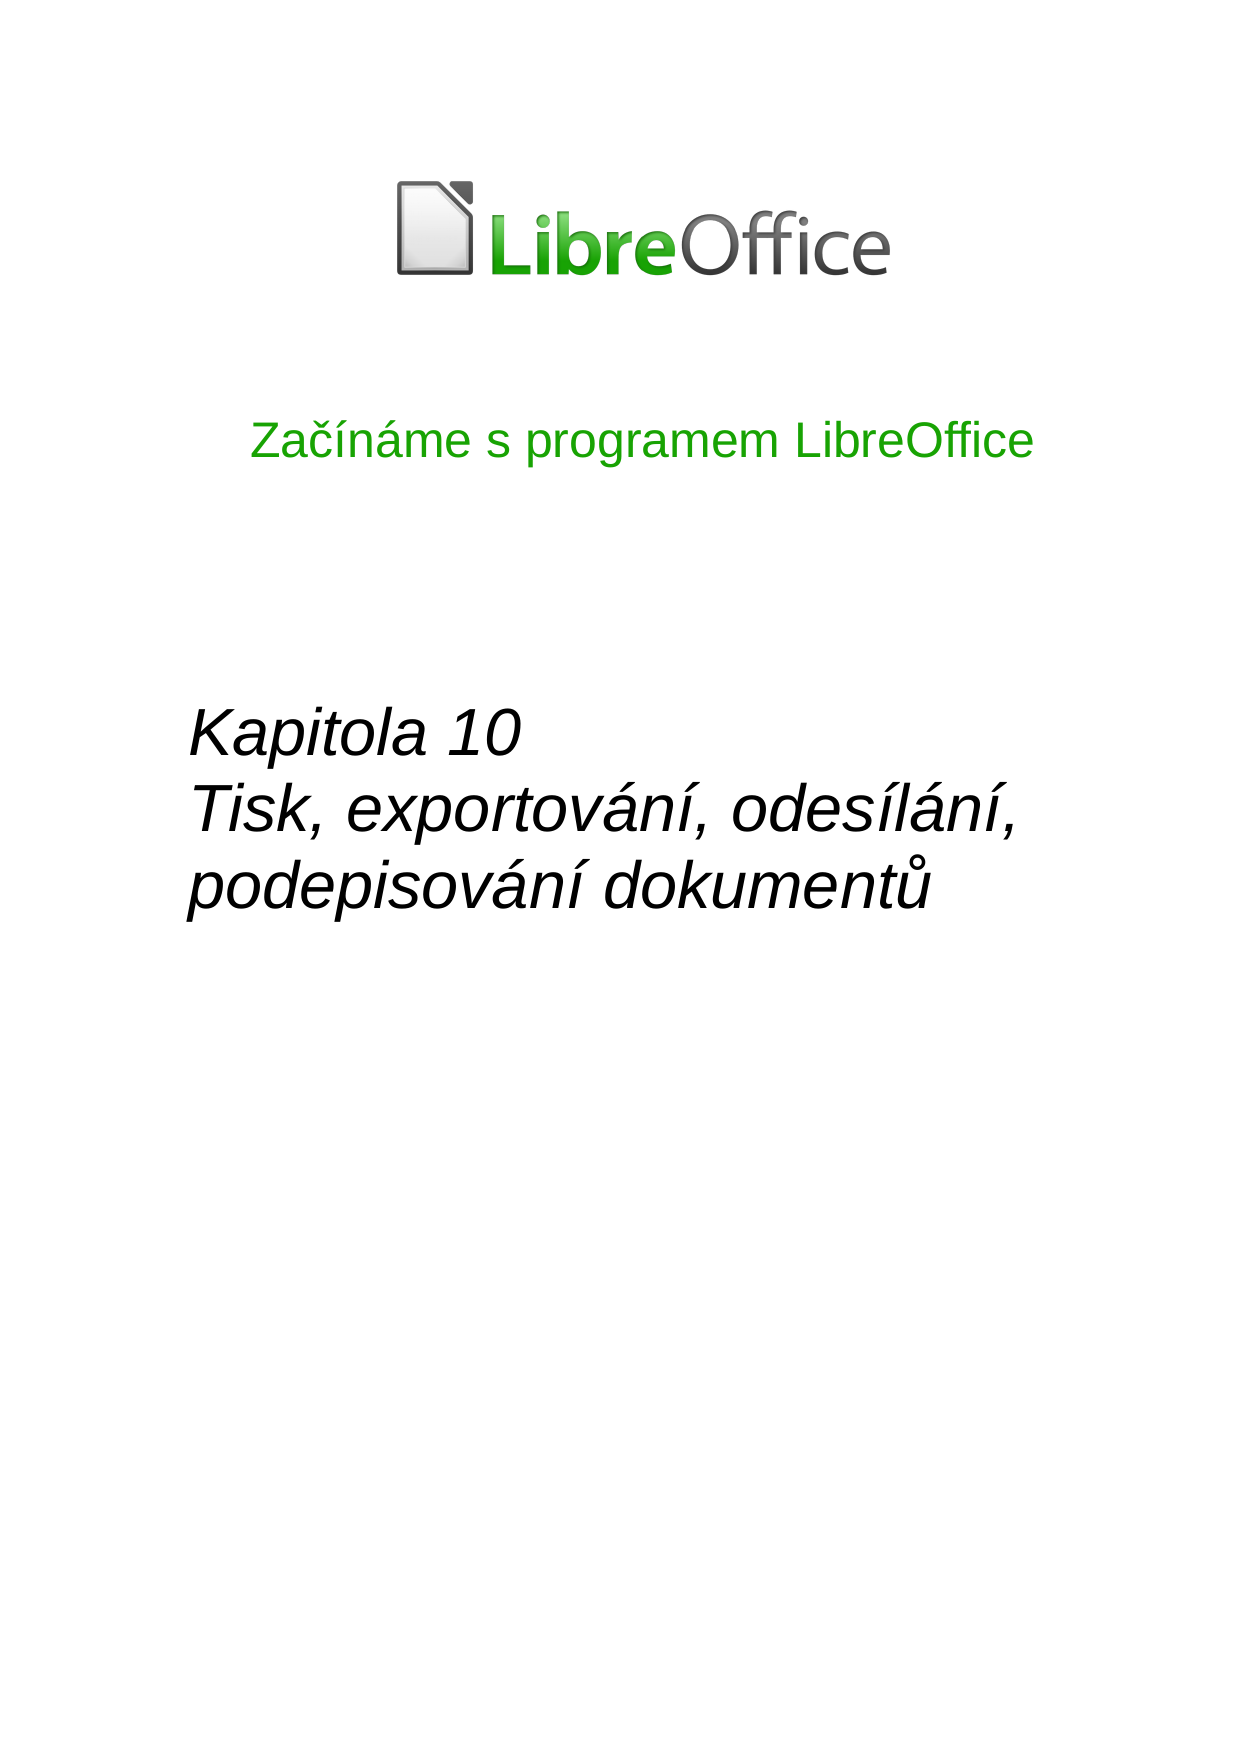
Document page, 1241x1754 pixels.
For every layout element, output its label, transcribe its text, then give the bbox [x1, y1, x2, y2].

title Kapitola 10 Tisk, exportování, odesílání, podepisování dokumentů [188, 693, 1098, 923]
picture [392, 177, 893, 282]
text Začínáme s programem LibreOffice [188, 410, 1098, 468]
